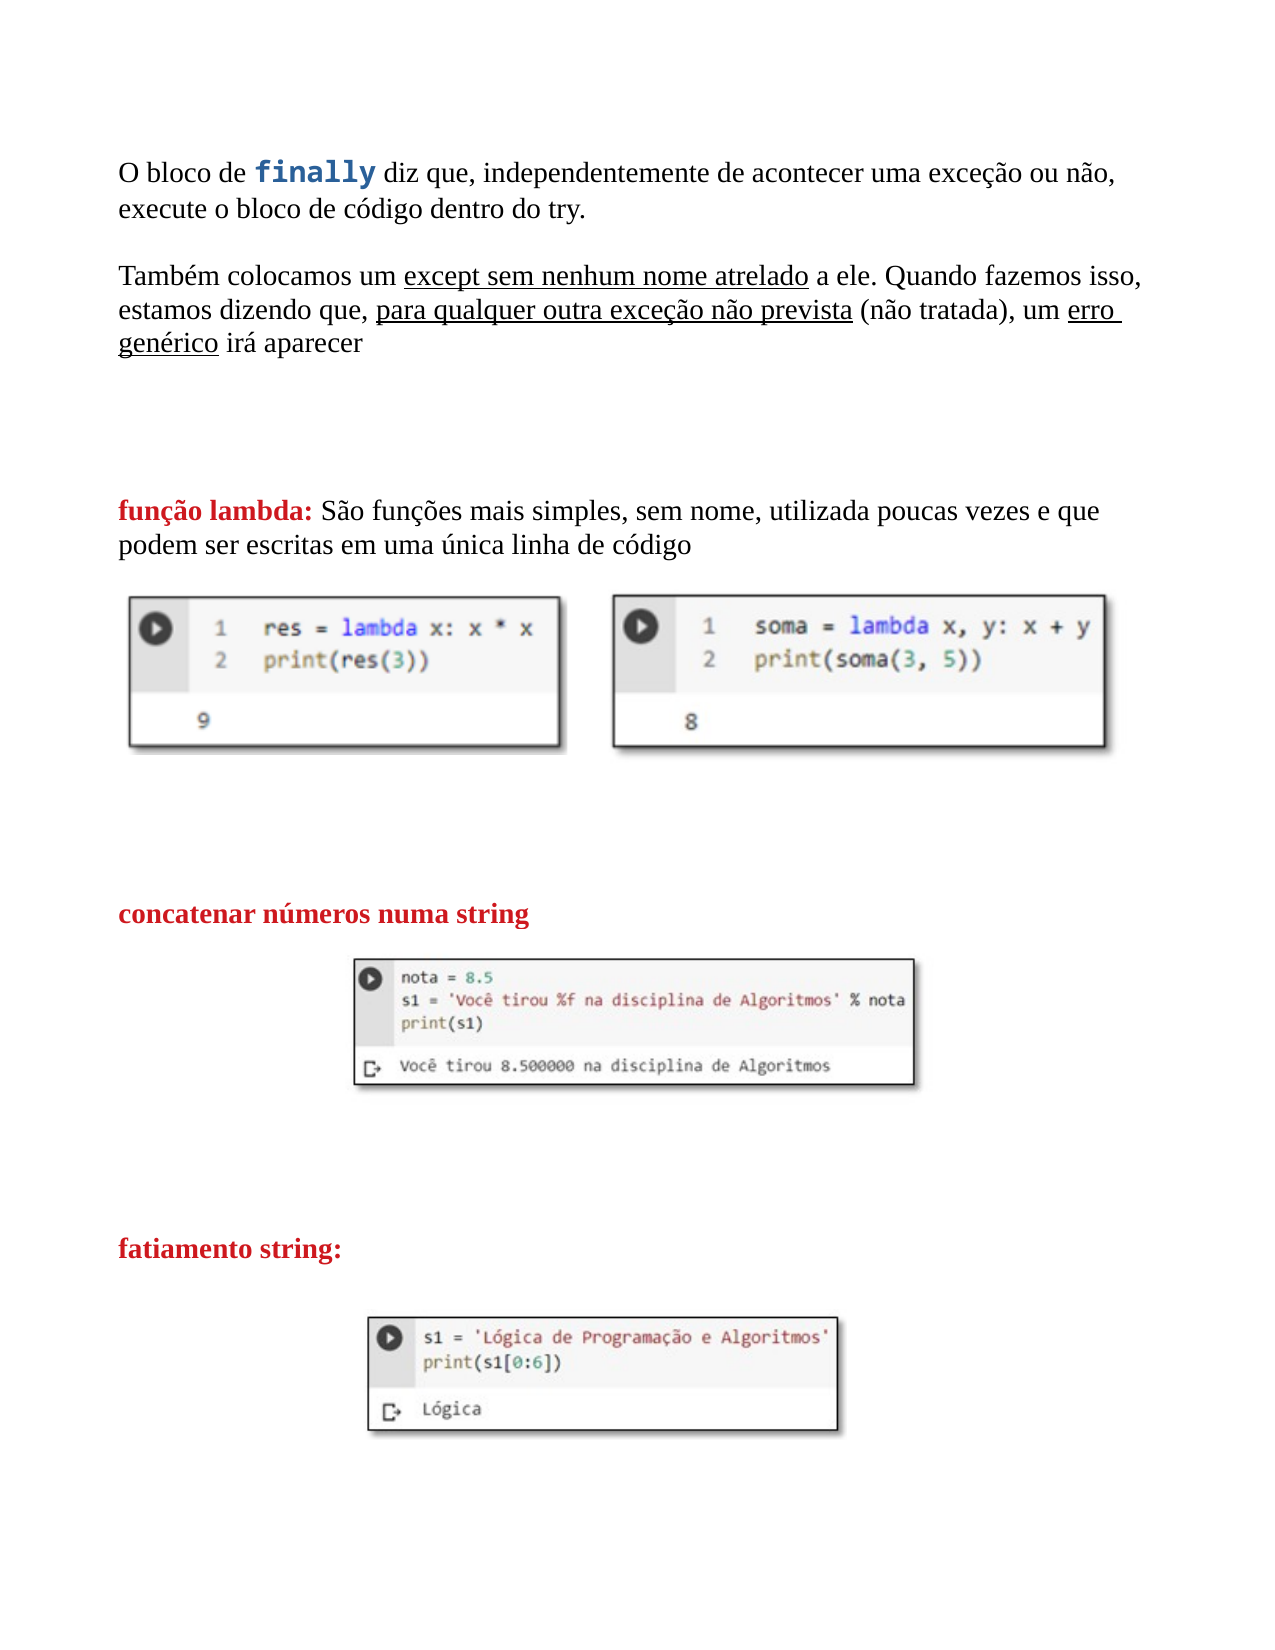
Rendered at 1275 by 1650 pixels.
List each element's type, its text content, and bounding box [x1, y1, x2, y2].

picture [361, 1309, 847, 1440]
picture [122, 593, 568, 755]
text concatenar números numa string [118, 896, 1157, 929]
text Também colocamos um except sem nenhum nome atrelado a ele. Quando fazemos isso, estamos dizendo que, para qualquer outra exceção não prevista (não tratada), um erro genérico irá aparecer [118, 258, 1157, 359]
text O bloco de finally diz que, independentemente de acontecer uma exceção ou não, execute o bloco de código dentro do try. [118, 152, 1157, 225]
picture [321, 929, 954, 1112]
text função lambda: São funções mais simples, sem nome, utilizada poucas vezes e que podem ser escritas em uma única linha de código [118, 493, 1157, 560]
picture [588, 580, 1146, 774]
text fatiamento string: [118, 1231, 1157, 1265]
